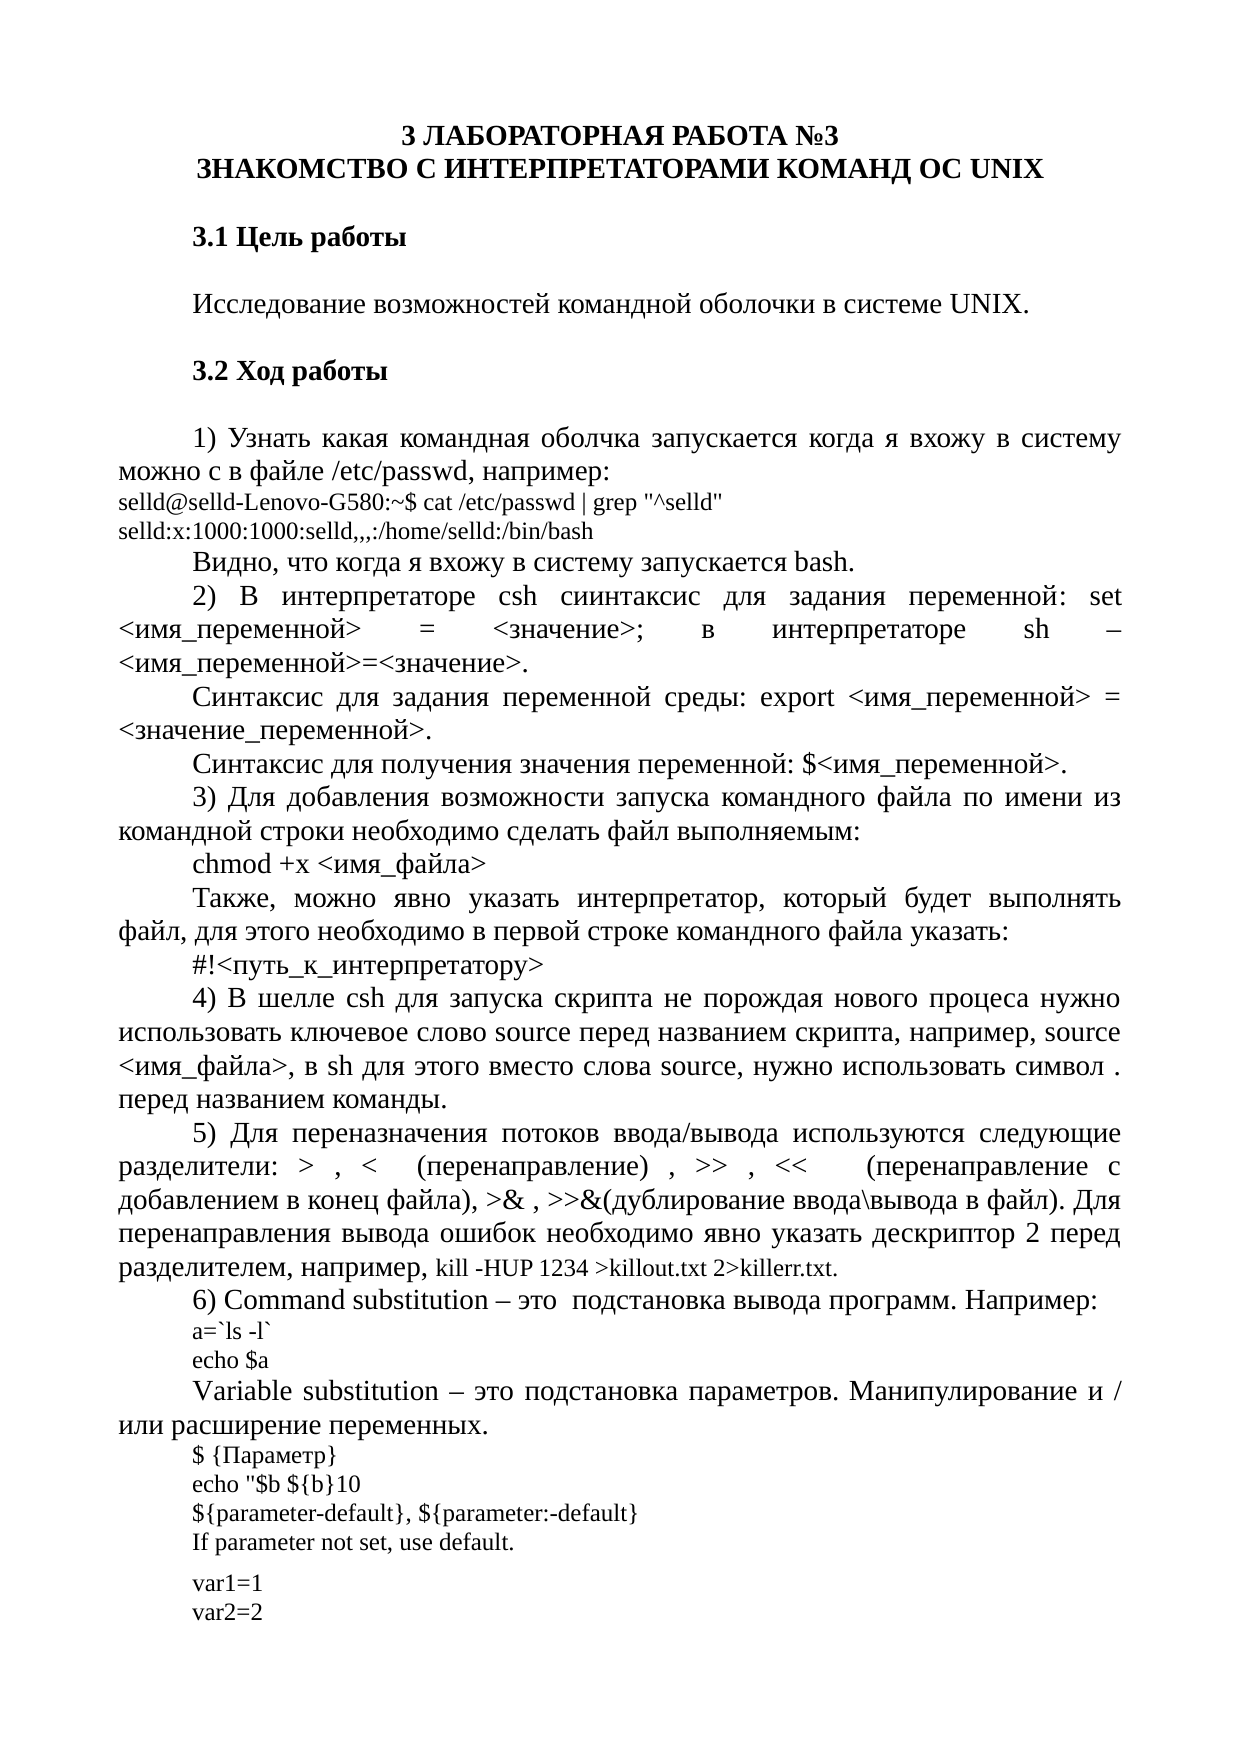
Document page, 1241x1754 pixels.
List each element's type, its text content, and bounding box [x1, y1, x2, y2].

text Синтаксис для получения значения переменной: $<имя_переменной>. [118, 746, 1122, 779]
text ${parameter-default}, ${parameter:-default} [118, 1498, 1122, 1527]
text Синтаксис для задания переменной среды: export <имя_переменной> = <значение_переменной>. [118, 679, 1122, 746]
text var2=2 [118, 1597, 1122, 1626]
text Исследование возможностей командной оболочки в системе UNIX. [118, 286, 1122, 319]
text 2) В интерпретаторе csh сиинтаксис для задания переменной: set <имя_переменной> = <значение>; в интерпретаторе sh – <имя_переменной>=<значение>. [118, 578, 1122, 679]
text chmod +x <имя_файла> [118, 846, 1122, 880]
text #!<путь_к_интерпретатору> [118, 947, 1122, 981]
text echo "$b ${b}10 [118, 1469, 1122, 1498]
text $ {Параметр} [118, 1441, 1122, 1469]
text 3.1 Цель работы [118, 219, 1122, 252]
text Также, можно явно указать интерпретатор, который будет выполнять файл, для этого необходимо в первой строке командного файла указать: [118, 880, 1122, 947]
text 4) В шелле csh для запуска скрипта не порождая нового процеса нужно использовать ключевое слово source перед названием скрипта, например, source <имя_файла>, в sh для этого вместо слова source, нужно использовать символ . перед названием команды. [118, 981, 1122, 1115]
text Видно, что когда я вхожу в систему запускается bash. [118, 544, 1122, 578]
text 6) Сommand substitution – это подстановка вывода программ. Например: [118, 1282, 1122, 1316]
text 3) Для добавления возможности запуска командного файла по имени из командной строки необходимо сделать файл выполняемым: [118, 779, 1122, 846]
text a=`ls -l` [118, 1316, 1122, 1345]
text echo $a [118, 1345, 1122, 1373]
text 5) Для переназначения потоков ввода/вывода используются следующие разделители: > , < (перенаправление) , >> , << (перенаправление с добавлением в конец файла), >& , >>&(дублирование ввода\вывода в файл). Для перенаправления вывода ошибок необходимо явно указать дескриптор 2 перед разделителем, например, kill -HUP 1234 >killout.txt 2>killerr.txt. [118, 1115, 1122, 1282]
text ЗНАКОМСТВО С ИНТЕРПРЕТАТОРАМИ КОМАНД OC UNIX [118, 152, 1122, 185]
text 3.2 Ход работы [118, 353, 1122, 386]
text Variable substitution – это подстановка параметров. Манипулирование и / или расширение переменных. [118, 1373, 1122, 1441]
text selld@selld-Lenovo-G580:~$ cat /etc/passwd | grep "^selld" [118, 487, 1122, 516]
text selld:x:1000:1000:selld,,,:/home/selld:/bin/bash [118, 516, 1122, 544]
text 3 ЛАБОРАТОРНАЯ РАБОТА №3 [118, 118, 1122, 152]
text var1=1 [118, 1568, 1122, 1597]
text 1) Узнать какая командная оболчка запускается когда я вхожу в систему можно с в файле /etc/passwd, например: [118, 420, 1122, 487]
text If parameter not set, use default. [118, 1527, 1122, 1556]
